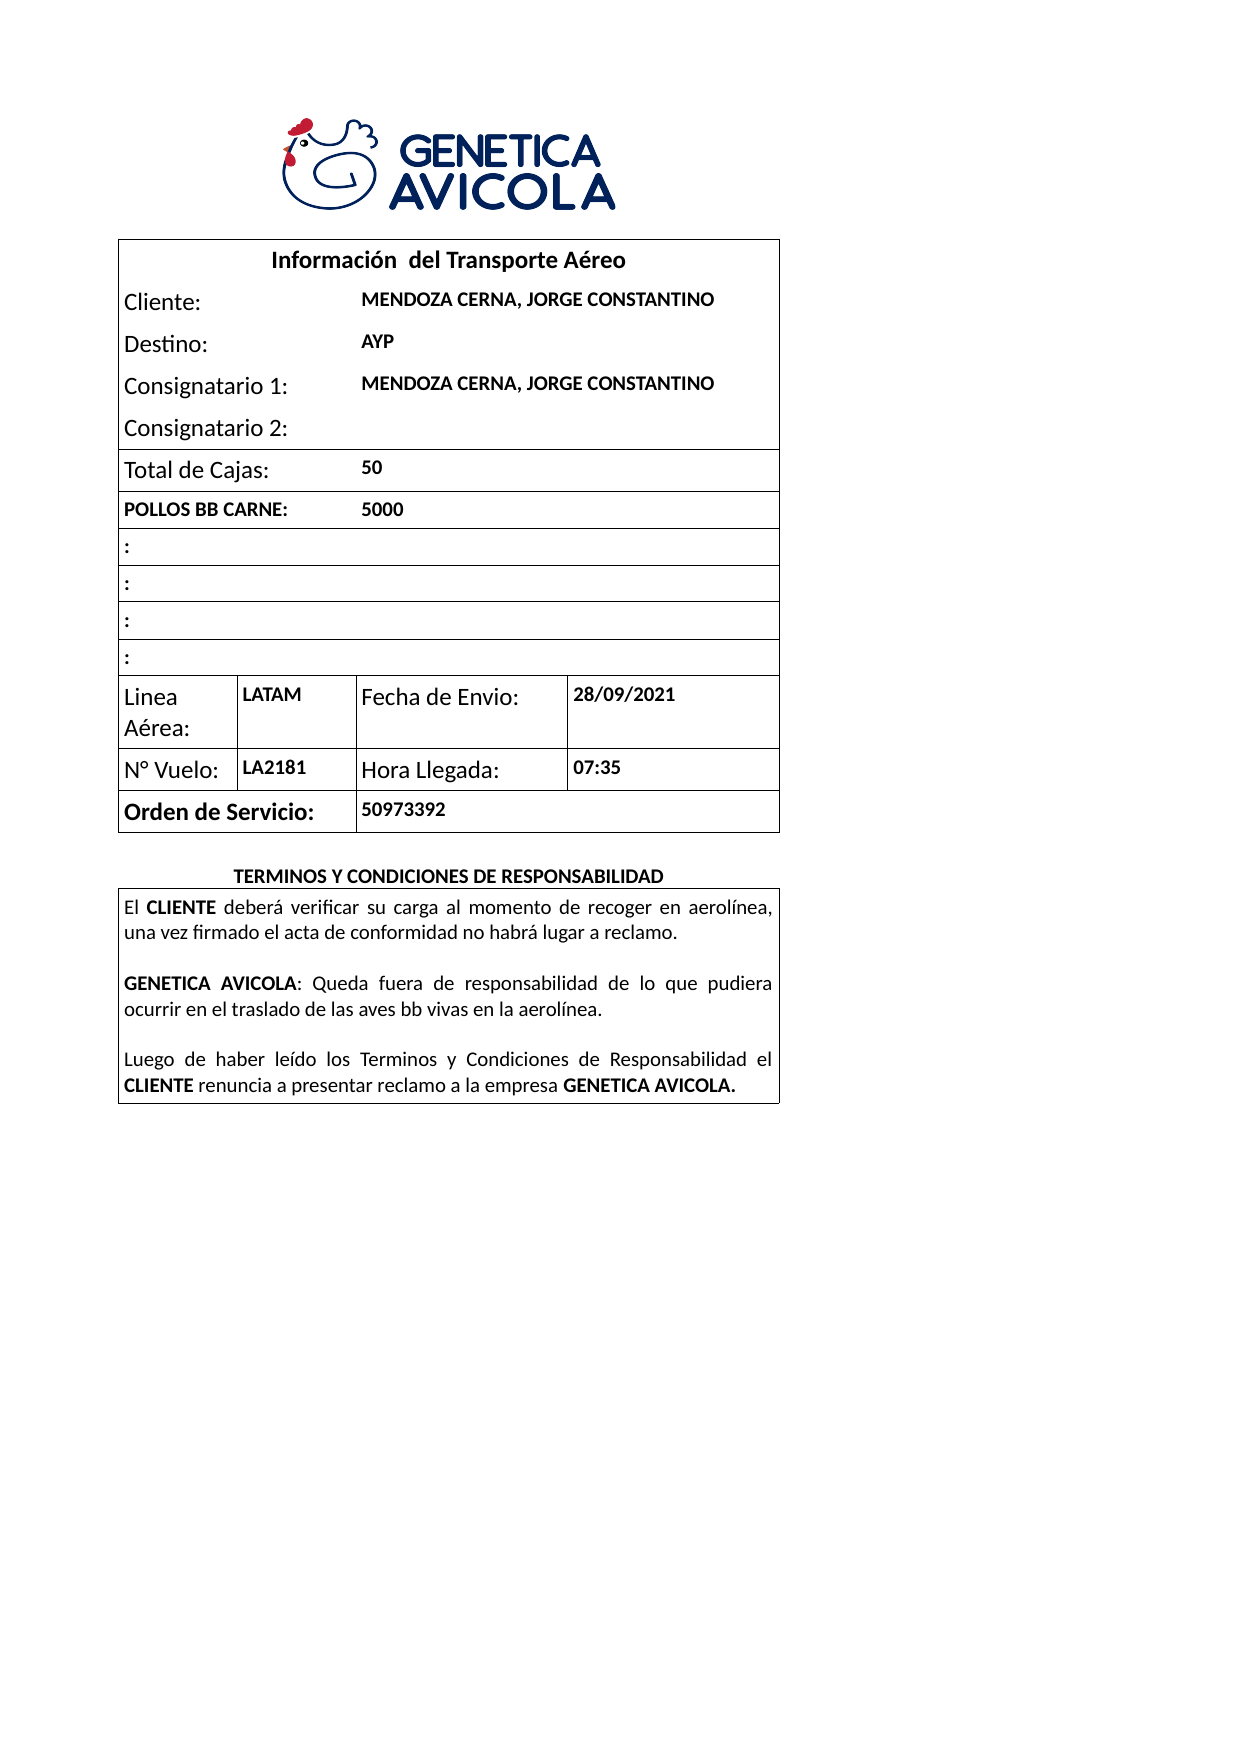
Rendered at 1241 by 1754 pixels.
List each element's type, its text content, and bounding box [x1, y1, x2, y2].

table_cell MENDOZA CERNA, JORGE CONSTANTINO [356, 365, 779, 406]
table_cell N° Vuelo: [119, 749, 237, 790]
table_cell [356, 602, 779, 638]
table_cell Fecha de Envio: [357, 676, 567, 748]
table_cell 07:35 [568, 749, 779, 790]
table_cell [356, 566, 779, 601]
table_cell AYP [356, 323, 779, 364]
table_cell 50 [356, 450, 779, 491]
table_cell Linea Aérea: [119, 676, 237, 748]
table_cell Cliente: [119, 281, 356, 322]
table_cell 50973392 [357, 791, 779, 832]
table_cell : [119, 602, 356, 638]
table_cell Total de Cajas: [119, 450, 356, 491]
table_cell 28/09/2021 [568, 676, 779, 748]
table_cell : [119, 640, 356, 675]
table_cell [356, 406, 779, 448]
picture [282, 118, 616, 210]
table_cell Consignatario 2: [119, 406, 356, 448]
table_header Información del Transporte Aéreo [119, 240, 779, 281]
table_cell POLLOS BB CARNE: [119, 492, 356, 527]
table_cell Consignatario 1: [119, 365, 356, 406]
table_cell [356, 529, 779, 564]
table_cell TERMINOS Y CONDICIONES DE RESPONSABILIDAD [118, 833, 779, 888]
table_cell MENDOZA CERNA, JORGE CONSTANTINO [356, 281, 779, 322]
table_cell [356, 640, 779, 675]
table_cell : [119, 529, 356, 564]
table_cell : [119, 566, 356, 601]
table_cell 5000 [356, 492, 779, 527]
table_cell El CLIENTE deberá verificar su carga al momento de recoger en aerolínea, una vez firmado el acta de conformidad no habrá lugar a reclamo. GENETICA AVICOLA: Queda fuera de responsabilidad de lo que pudiera ocurrir en el traslado de las aves bb vivas en la aerolínea. Luego de haber leído los Terminos y Condiciones de Responsabilidad el CLIENTE renuncia a presentar reclamo a la empresa GENETICA AVICOLA. [119, 889, 779, 1103]
table_cell Hora Llegada: [357, 749, 567, 790]
table_cell LA2181 [238, 749, 356, 790]
table_cell Destino: [119, 323, 356, 364]
table_cell LATAM [238, 676, 356, 748]
table_cell Orden de Servicio: [119, 791, 356, 832]
